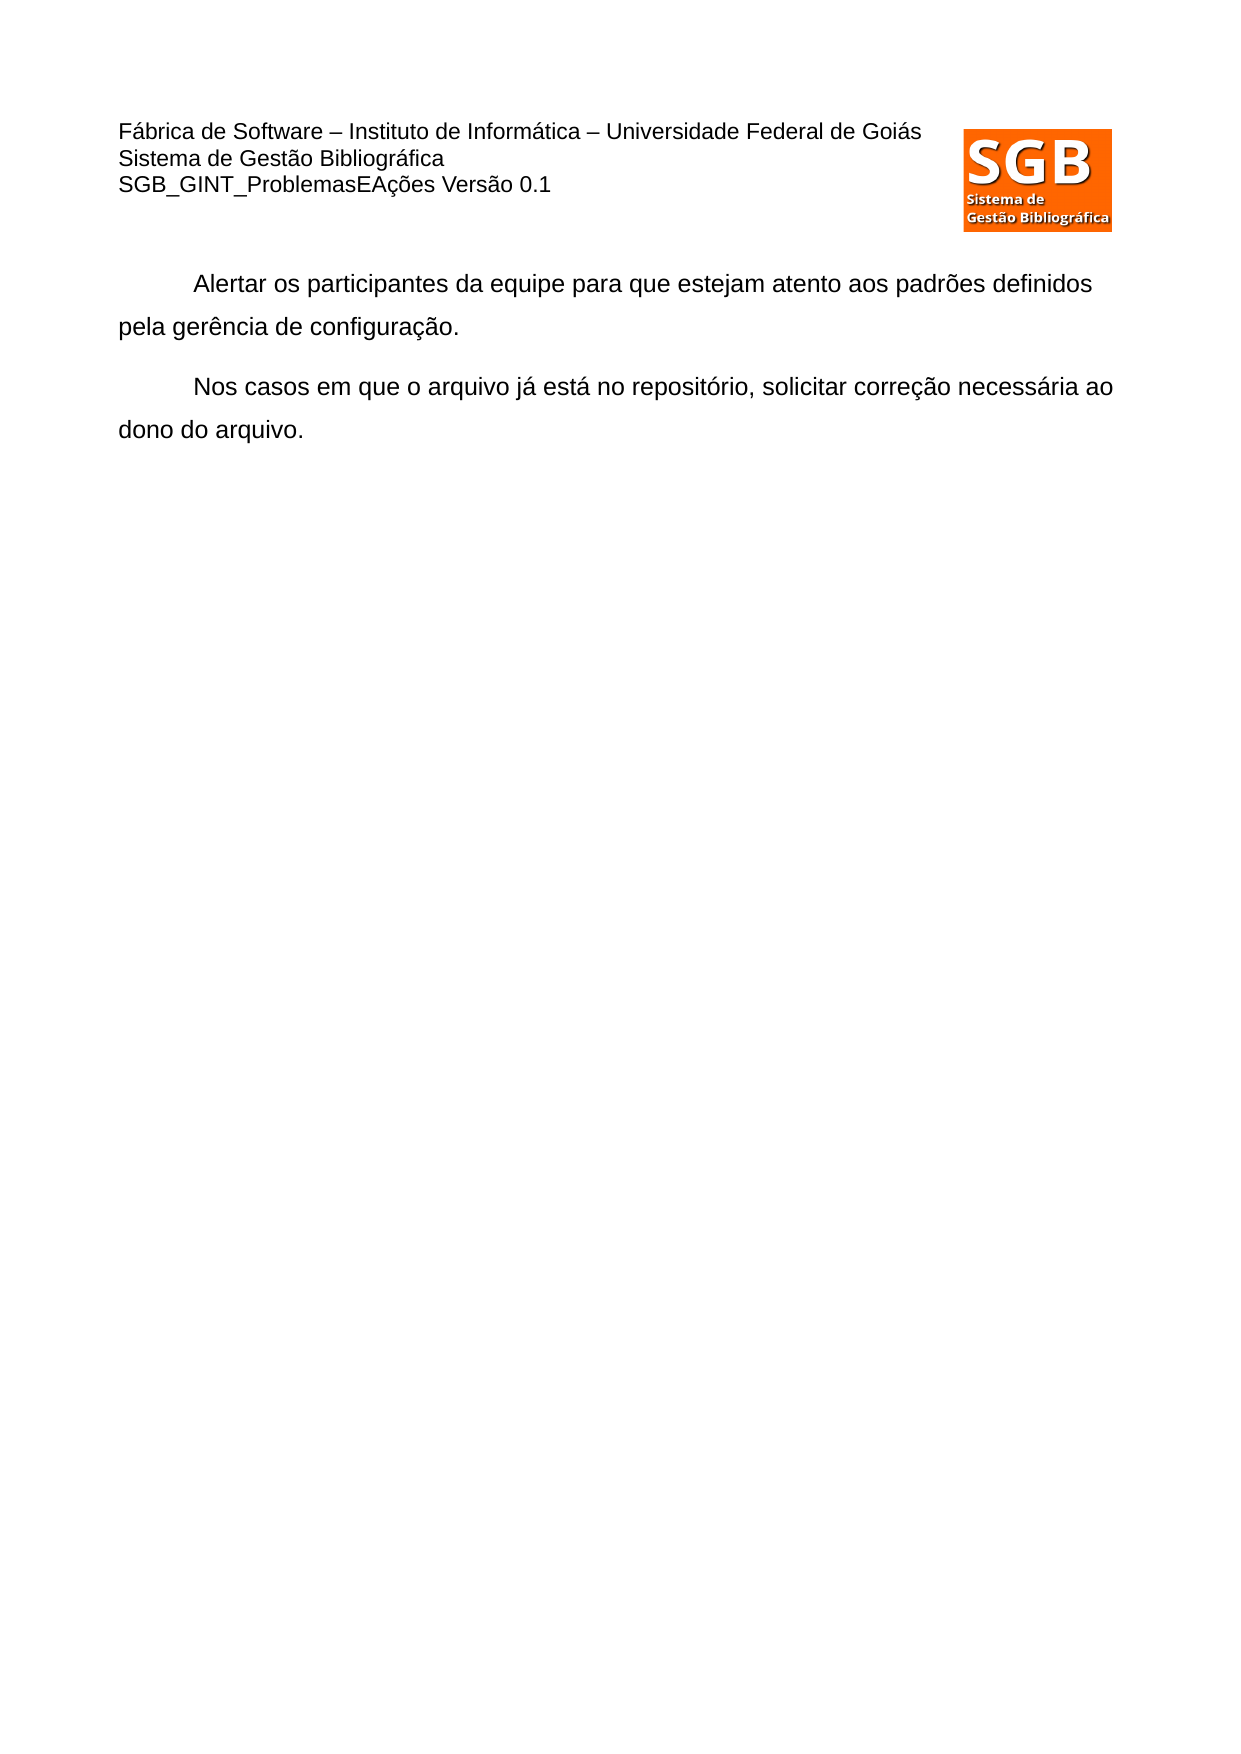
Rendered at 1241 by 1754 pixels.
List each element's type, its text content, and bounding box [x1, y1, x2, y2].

picture [963, 129, 1112, 232]
text Alertar os participantes da equipe para que estejam atento aos padrões definidos pela gerência de configuração. [118, 269, 1122, 341]
text Nos casos em que o arquivo já está no repositório, solicitar correção necessária ao dono do arquivo. [118, 372, 1122, 444]
